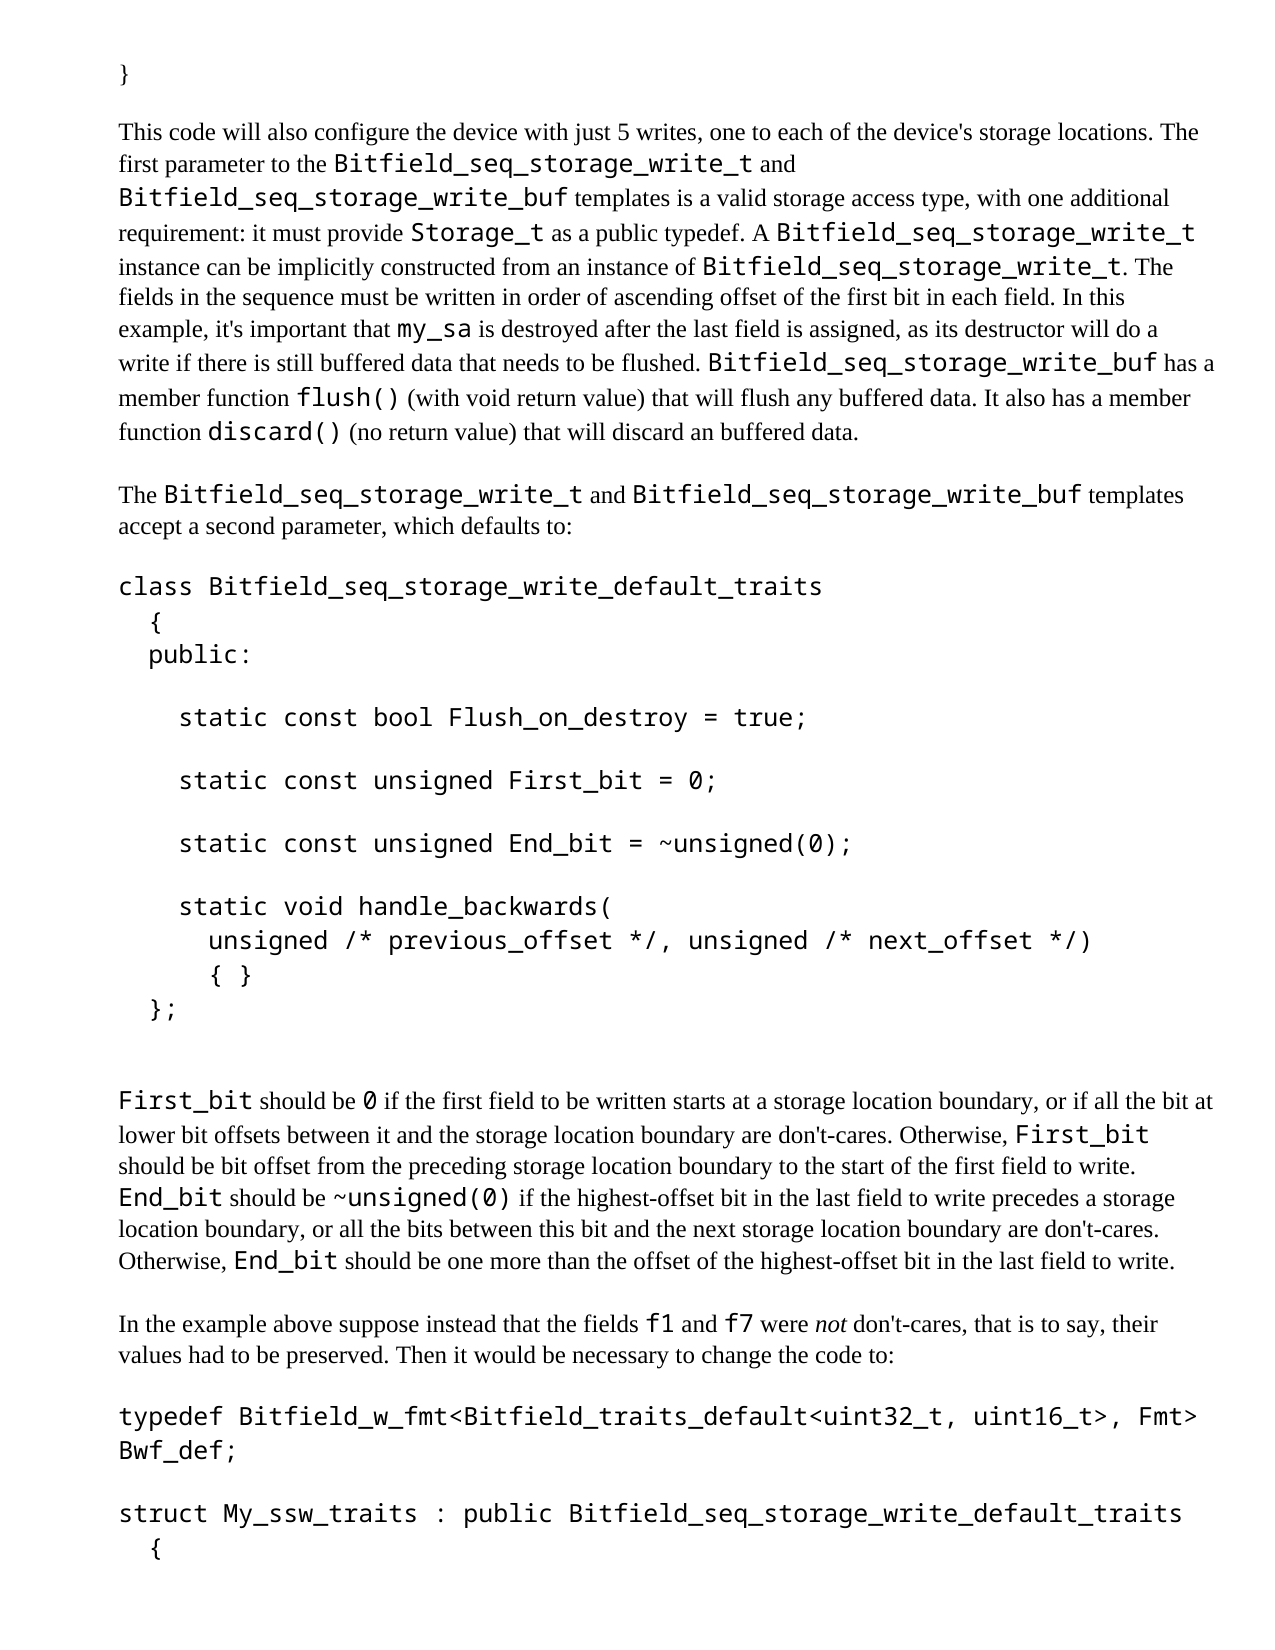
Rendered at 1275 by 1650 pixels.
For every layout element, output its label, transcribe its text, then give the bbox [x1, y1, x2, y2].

text { [118, 1529, 1216, 1563]
text } [118, 59, 1216, 88]
text static void handle_backwards( [118, 888, 1216, 922]
text }; [118, 991, 1216, 1025]
text unsigned /* previous_offset */, unsigned /* next_offset */) [118, 922, 1216, 957]
text static const unsigned End_bit = ~unsigned(0); [118, 826, 1216, 860]
text class Bitfield_seq_storage_write_default_traits [118, 569, 1216, 603]
text public: [118, 637, 1216, 671]
text This code will also configure the device with just 5 writes, one to each of the device's storage locations. The first parameter to the Bitfield_seq_storage_write_t and Bitfield_seq_storage_write_buf templates is a valid storage access type, with one additional requirement: it must provide Storage_t as a public typedef. A Bitfield_seq_storage_write_t instance can be implicitly constructed from an instance of Bitfield_seq_storage_write_t. The fields in the sequence must be written in order of ascending offset of the first bit in each field. In this example, it's important that my_sa is destroyed after the last field is assigned, as its destructor will do a write if there is still buffered data that needs to be flushed. Bitfield_seq_storage_write_buf has a member function flush() (with void return value) that will flush any buffered data. It also has a member function discard() (no return value) that will discard an buffered data. [118, 117, 1216, 447]
text static const bool Flush_on_destroy = true; [118, 700, 1216, 734]
text struct My_ssw_traits : public Bitfield_seq_storage_write_default_traits [118, 1495, 1216, 1529]
text typedef Bitfield_w_fmt<Bitfield_traits_default<uint32_t, uint16_t>, Fmt> Bwf_def; [118, 1398, 1216, 1467]
text static const unsigned First_bit = 0; [118, 763, 1216, 797]
text { [118, 603, 1216, 637]
text In the example above suppose instead that the fields f1 and f7 were not don't-cares, that is to say, their values had to be preserved. Then it would be necessary to change the code to: [118, 1306, 1216, 1369]
text First_bit should be 0 if the first field to be written starts at a storage location boundary, or if all the bit at lower bit offsets between it and the storage location boundary are don't-cares. Otherwise, First_bit should be bit offset from the preceding storage location boundary to the start of the first field to write. End_bit should be ~unsigned(0) if the highest-offset bit in the last field to write precedes a storage location boundary, or all the bits between this bit and the next storage location boundary are don't-cares. Otherwise, End_bit should be one more than the offset of the highest-offset bit in the last field to write. [118, 1083, 1216, 1277]
text The Bitfield_seq_storage_write_t and Bitfield_seq_storage_write_buf templates accept a second parameter, which defaults to: [118, 477, 1216, 539]
text { } [118, 957, 1216, 991]
